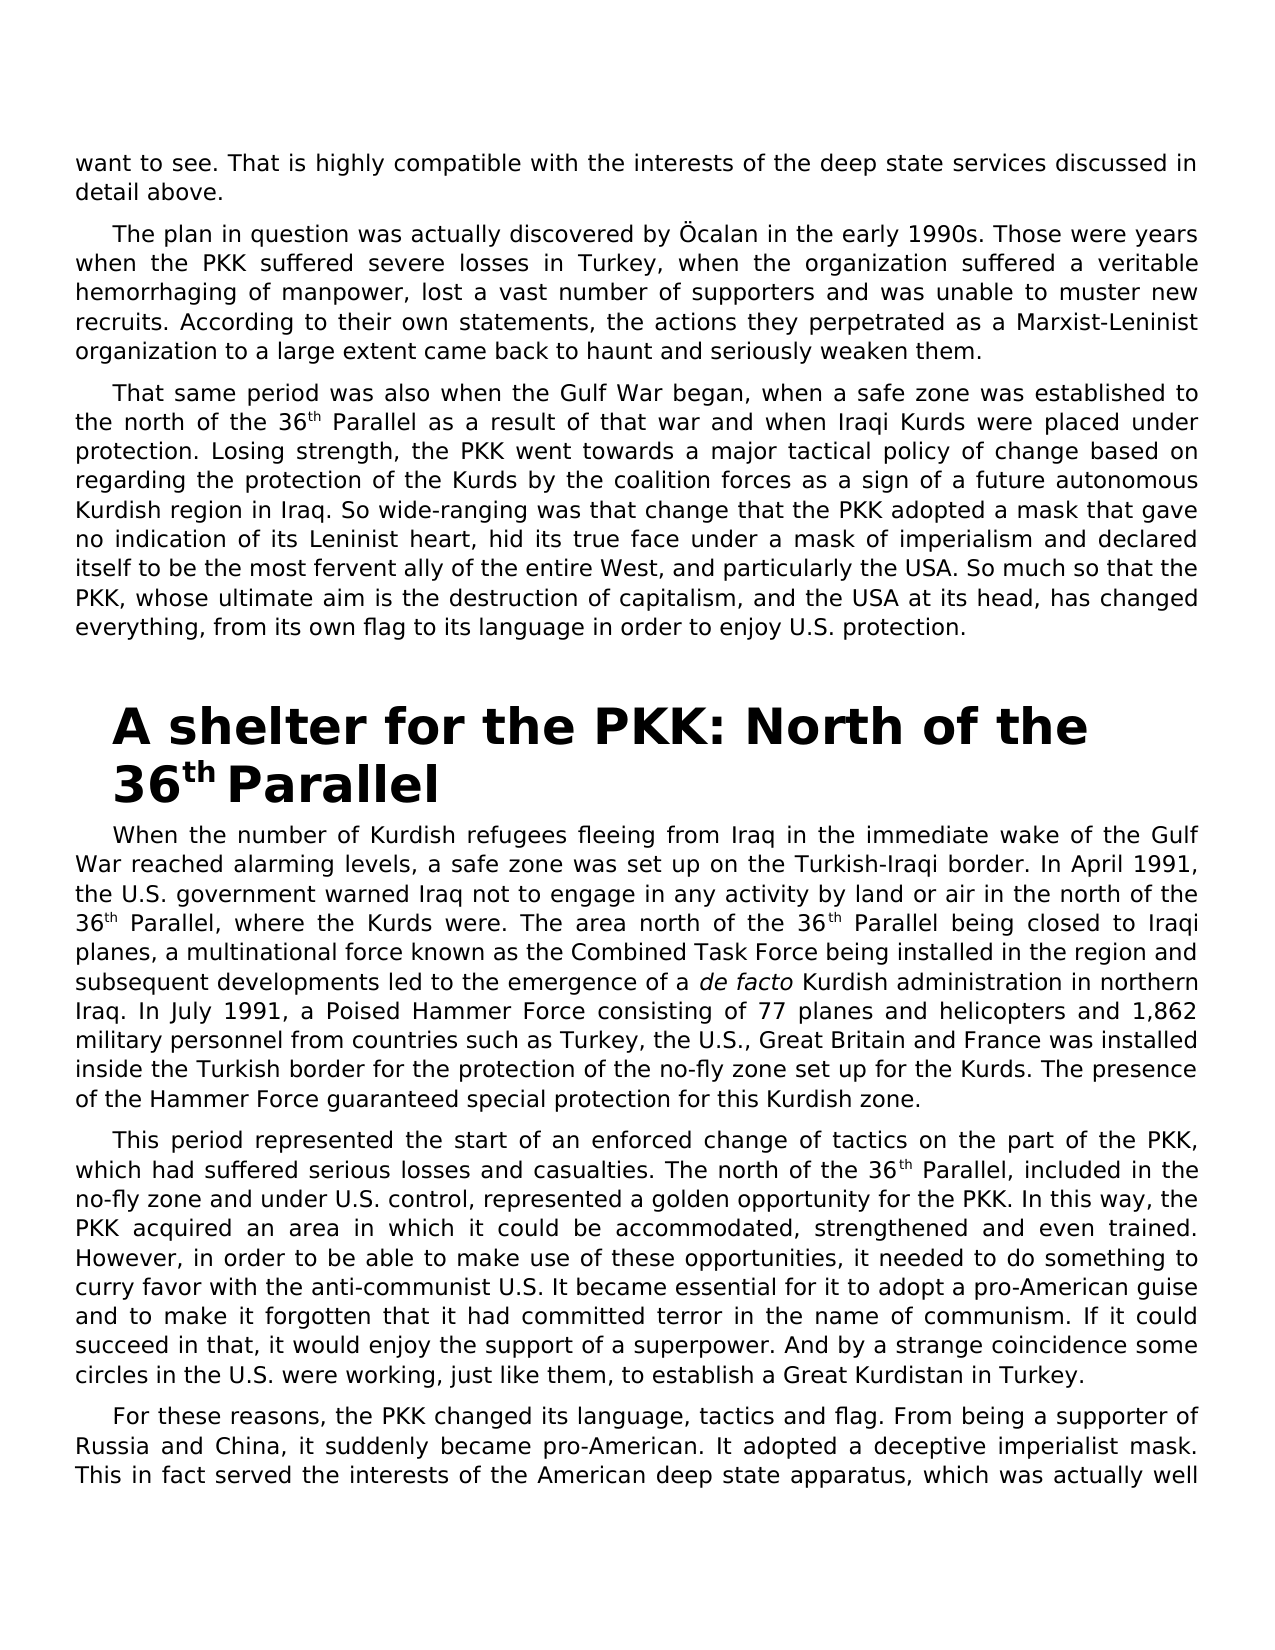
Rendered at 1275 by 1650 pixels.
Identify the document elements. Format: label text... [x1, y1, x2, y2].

text For these reasons, the PKK changed its language, tactics and flag. From being a supporter of Russia and China, it suddenly became pro-American. It adopted a deceptive imperialist mask. This in fact served the interests of the American deep state apparatus, which was actually well [75, 1403, 1200, 1489]
text That same period was also when the Gulf War began, when a safe zone was established to the north of the 36th Parallel as a result of that war and when Iraqi Kurds were placed under protection. Losing strength, the PKK went towards a major tactical policy of change based on regarding the protection of the Kurds by the coalition forces as a sign of a future autonomous Kurdish region in Iraq. So wide-ranging was that change that the PKK adopted a mask that gave no indication of its Leninist heart, hid its true face under a mask of imperialism and declared itself to be the most fervent ally of the entire West, and particularly the USA. So much so that the PKK, whose ultimate aim is the destruction of capitalism, and the USA at its head, has changed everything, from its own flag to its language in order to enjoy U.S. protection. [75, 380, 1200, 641]
subtitle A shelter for the PKK: North of the 36th Parallel [112, 698, 1200, 814]
text The plan in question was actually discovered by Öcalan in the early 1990s. Those were years when the PKK suffered severe losses in Turkey, when the organization suffered a veritable hemorrhaging of manpower, lost a vast number of supporters and was unable to muster new recruits. According to their own statements, the actions they perpetrated as a Marxist-Leninist organization to a large extent came back to haunt and seriously weaken them. [75, 221, 1200, 365]
text When the number of Kurdish refugees fleeing from Iraq in the immediate wake of the Gulf War reached alarming levels, a safe zone was set up on the Turkish-Iraqi border. In April 1991, the U.S. government warned Iraq not to engage in any activity by land or air in the north of the 36th Parallel, where the Kurds were. The area north of the 36th Parallel being closed to Iraqi planes, a multinational force known as the Combined Task Force being installed in the region and subsequent developments led to the emergence of a de facto Kurdish administration in northern Iraq. In July 1991, a Poised Hammer Force consisting of 77 planes and helicopters and 1,862 military personnel from countries such as Turkey, the U.S., Great Britain and France was installed inside the Turkish border for the protection of the no-fly zone set up for the Kurds. The presence of the Hammer Force guaranteed special protection for this Kurdish zone. [75, 822, 1200, 1112]
text This period represented the start of an enforced change of tactics on the part of the PKK, which had suffered serious losses and casualties. The north of the 36th Parallel, included in the no-fly zone and under U.S. control, represented a golden opportunity for the PKK. In this way, the PKK acquired an area in which it could be accommodated, strengthened and even trained. However, in order to be able to make use of these opportunities, it needed to do something to curry favor with the anti-communist U.S. It became essential for it to adopt a pro-American guise and to make it forgotten that it had committed terror in the name of communism. If it could succeed in that, it would enjoy the support of a superpower. And by a strange coincidence some circles in the U.S. were working, just like them, to establish a Great Kurdistan in Turkey. [75, 1128, 1200, 1388]
text want to see. That is highly compatible with the interests of the deep state services discussed in detail above. [75, 150, 1200, 206]
